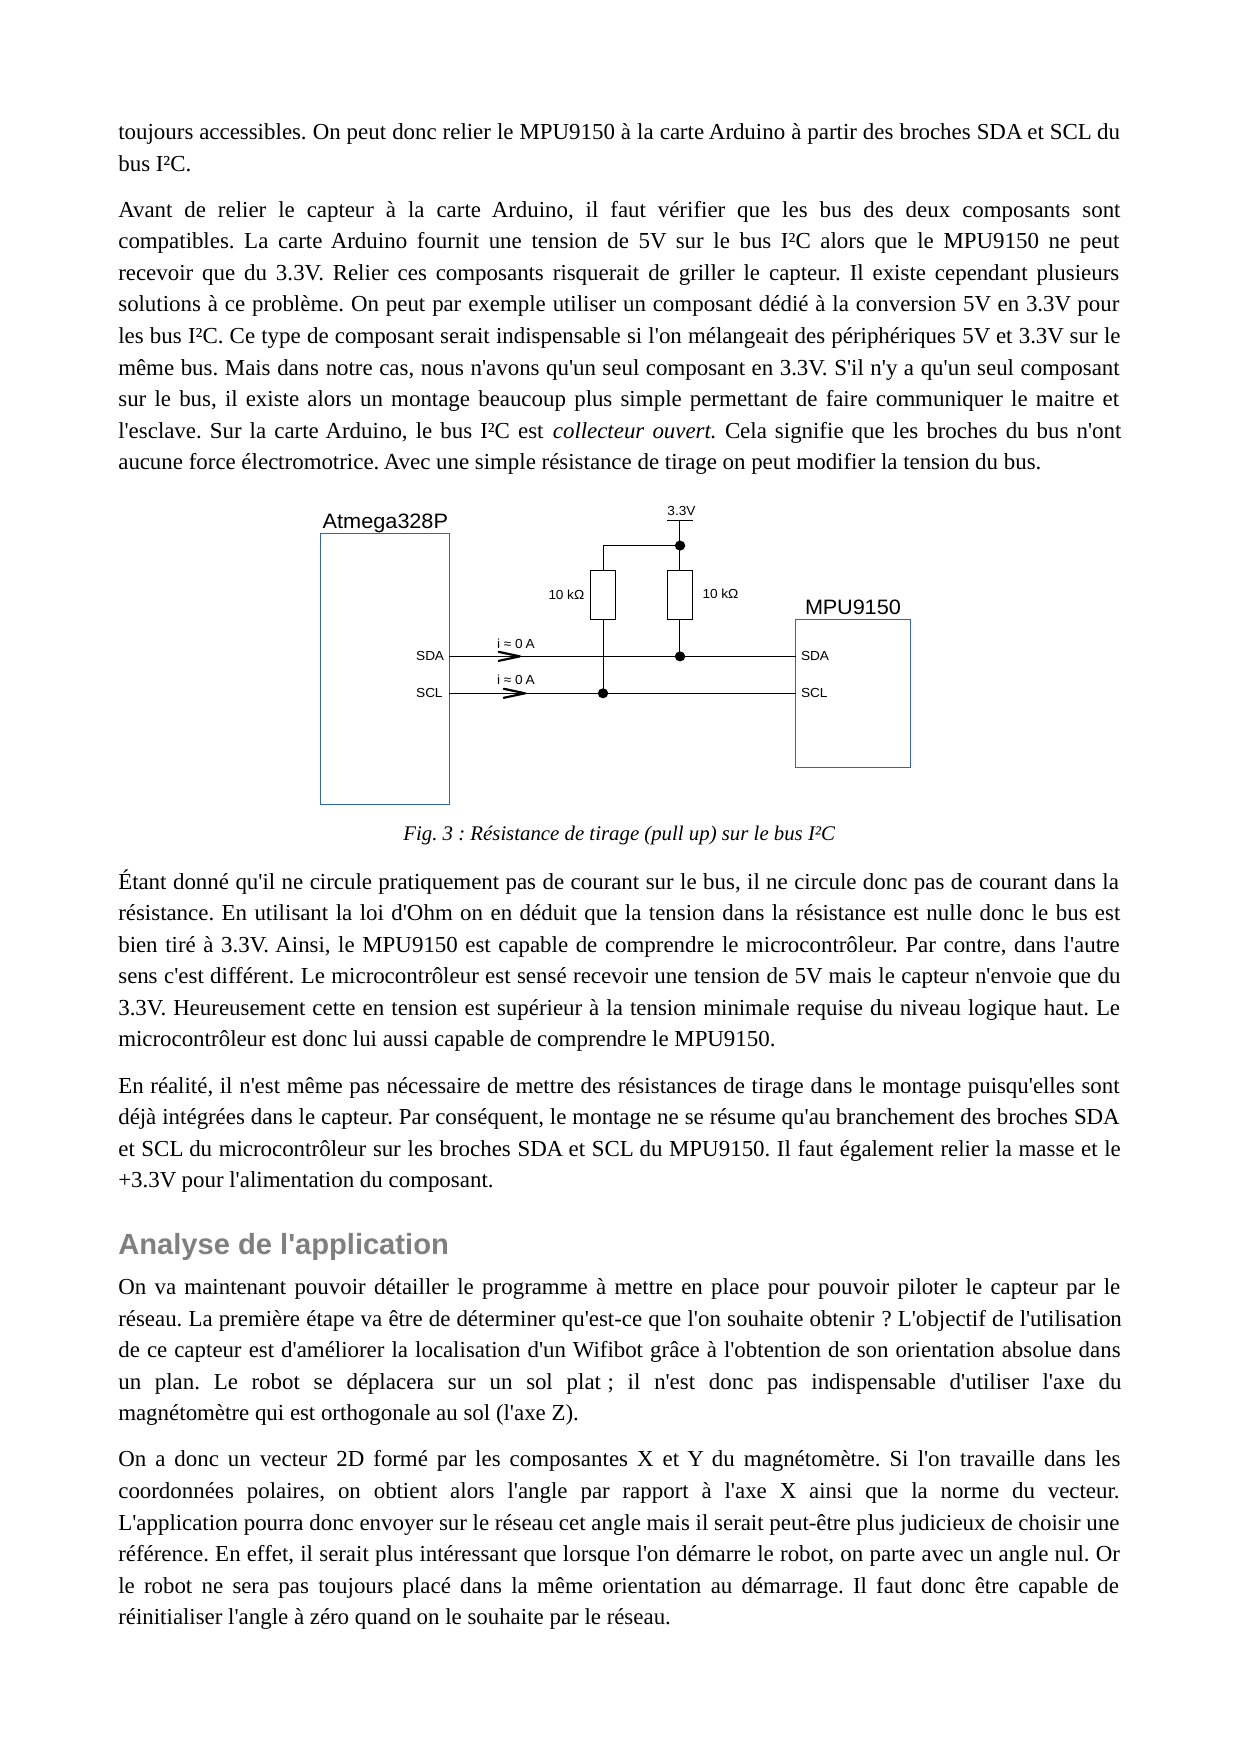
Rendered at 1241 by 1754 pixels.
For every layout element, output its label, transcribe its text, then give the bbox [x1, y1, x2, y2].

text On va maintenant pouvoir détailler le programme à mettre en place pour pouvoir piloter le capteur par le réseau. La première étape va être de déterminer qu'est-ce que l'on souhaite obtenir ? L'objectif de l'utilisation de ce capteur est d'améliorer la localisation d'un Wifibot grâce à l'obtention de son orientation absolue dans un plan. Le robot se déplacera sur un sol plat ; il n'est donc pas indispensable d'utiliser l'axe du magnétomètre qui est orthogonale au sol (l'axe Z). [118, 1273, 1122, 1426]
subtitle Analyse de l'application [118, 1227, 1122, 1261]
text En réalité, il n'est même pas nécessaire de mettre des résistances de tirage dans le montage puisqu'elles sont déjà intégrées dans le capteur. Par conséquent, le montage ne se résume qu'au branchement des broches SDA et SCL du microcontrôleur sur les broches SDA et SCL du MPU9150. Il faut également relier la masse et le +3.3V pour l'alimentation du composant. [118, 1072, 1122, 1193]
text On a donc un vecteur 2D formé par les composantes X et Y du magnétomètre. Si l'on travaille dans les coordonnées polaires, on obtient alors l'angle par rapport à l'axe X ainsi que la norme du vecteur. L'application pourra donc envoyer sur le réseau cet angle mais il serait peut-être plus judicieux de choisir une référence. En effet, il serait plus intéressant que lorsque l'on démarre le robot, on parte avec un angle nul. Or le robot ne sera pas toujours placé dans la même orientation au démarrage. Il faut donc être capable de réinitialiser l'angle à zéro quand on le souhaite par le réseau. [118, 1446, 1122, 1630]
text Étant donné qu'il ne circule pratiquement pas de courant sur le bus, il ne circule donc pas de courant dans la résistance. En utilisant la loi d'Ohm on en déduit que la tension dans la résistance est nulle donc le bus est bien tiré à 3.3V. Ainsi, le MPU9150 est capable de comprendre le microcontrôleur. Par contre, dans l'autre sens c'est différent. Le microcontrôleur est sensé recevoir une tension de 5V mais le capteur n'envoie que du 3.3V. Heureusement cette en tension est supérieur à la tension minimale requise du niveau logique haut. Le microcontrôleur est donc lui aussi capable de comprendre le MPU9150. [118, 494, 1122, 1052]
text Avant de relier le capteur à la carte Arduino, il faut vérifier que les bus des deux composants sont compatibles. La carte Arduino fournit une tension de 5V sur le bus I²C alors que le MPU9150 ne peut recevoir que du 3.3V. Relier ces composants risquerait de griller le capteur. Il existe cependant plusieurs solutions à ce problème. On peut par exemple utiliser un composant dédié à la conversion 5V en 3.3V pour les bus I²C. Ce type de composant serait indispensable si l'on mélangeait des périphériques 5V et 3.3V sur le même bus. Mais dans notre cas, nous n'avons qu'un seul composant en 3.3V. S'il n'y a qu'un seul composant sur le bus, il existe alors un montage beaucoup plus simple permettant de faire communiquer le maitre et l'esclave. Sur la carte Arduino, le bus I²C est collecteur ouvert. Cela signifie que les broches du bus n'ont aucune force électromotrice. Avec une simple résistance de tirage on peut modifier la tension du bus. [118, 196, 1122, 475]
text Fig. 3 : Résistance de tirage (pull up) sur le bus I²C [313, 513, 928, 845]
text toujours accessibles. On peut donc relier le MPU9150 à la carte Arduino à partir des broches SDA et SCL du bus I²C. [118, 118, 1122, 176]
